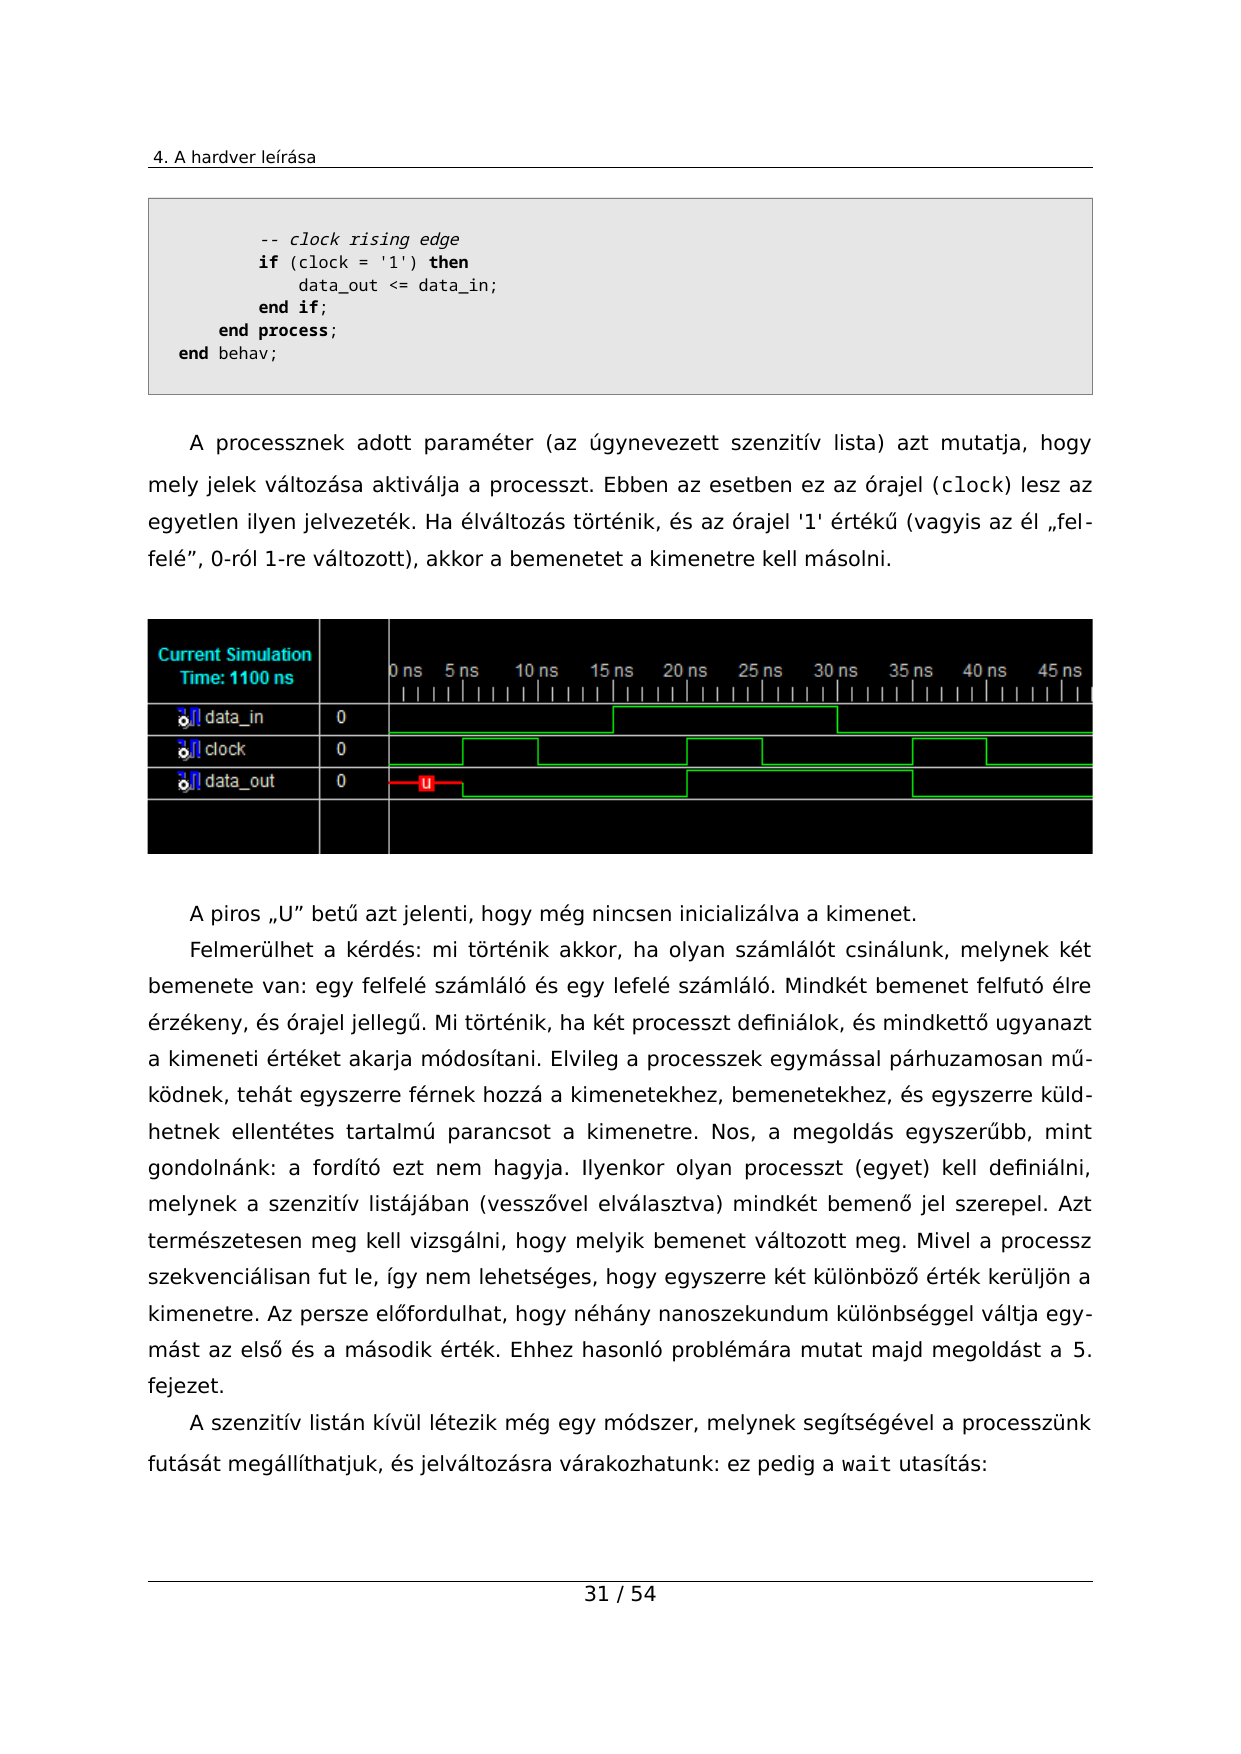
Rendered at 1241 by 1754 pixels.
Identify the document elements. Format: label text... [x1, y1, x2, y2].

text if (clock = '1') then [149, 220, 1092, 243]
text A piros „U” betű azt jelenti, hogy még nincsen inicializálva a kimenet. [148, 902, 1093, 926]
text end if; [149, 266, 1092, 288]
text end behav; [149, 311, 1092, 394]
text data_out <= data_in; [149, 243, 1092, 266]
text A processznek adott paraméter (az úgynevezett szenzitív lista) azt mutatja, hogy mely jelek változása aktiválja a processzt. Ebben az esetben ez az órajel (clock) lesz az egyetlen ilyen jelvezeték. Ha élváltozás történik, és az órajel '1' értékű (vagyis az él „fel­felé”, 0-ról 1-re változott), akkor a bemenetet a kimenetre kell másolni. [148, 431, 1093, 571]
picture [147, 619, 1093, 854]
text -- clock rising edge [149, 199, 1092, 220]
text end process; [149, 288, 1092, 311]
text A szenzitív listán kívül létezik még egy módszer, melynek segítségével a processzünk futását megállíthatjuk, és jelváltozásra várakozhatunk: ez pedig a wait utasítás: [148, 1411, 1093, 1477]
text Felmerülhet a kérdés: mi történik akkor, ha olyan számlálót csinálunk, melynek két bemenete van: egy felfelé számláló és egy lefelé számláló. Mindkét bemenet felfutó élre érzékeny, és órajel jellegű. Mi történik, ha két processzt definiálok, és mindkettő ugyanazt a kimeneti értéket akarja módosítani. Elvileg a processzek egymással párhuzamosan mű­ködnek, tehát egyszerre férnek hozzá a kimenetekhez, bemenetekhez, és egyszerre küld­hetnek ellentétes tartalmú parancsot a kimenetre. Nos, a megoldás egyszerűbb, mint gondolnánk: a fordító ezt nem hagyja. Ilyenkor olyan processzt (egyet) kell definiálni, melynek a szenzitív listájában (vesszővel elválasztva) mindkét bemenő jel szerepel. Azt természetesen meg kell vizsgálni, hogy melyik bemenet változott meg. Mivel a processz szekvenciálisan fut le, így nem lehetséges, hogy egyszerre két különböző érték kerüljön a kimenetre. Az persze előfordulhat, hogy néhány nanoszekundum különbséggel váltja egy­mást az első és a második érték. Ehhez hasonló problémára mutat majd megoldást a 5. fejezet. [148, 938, 1093, 1398]
